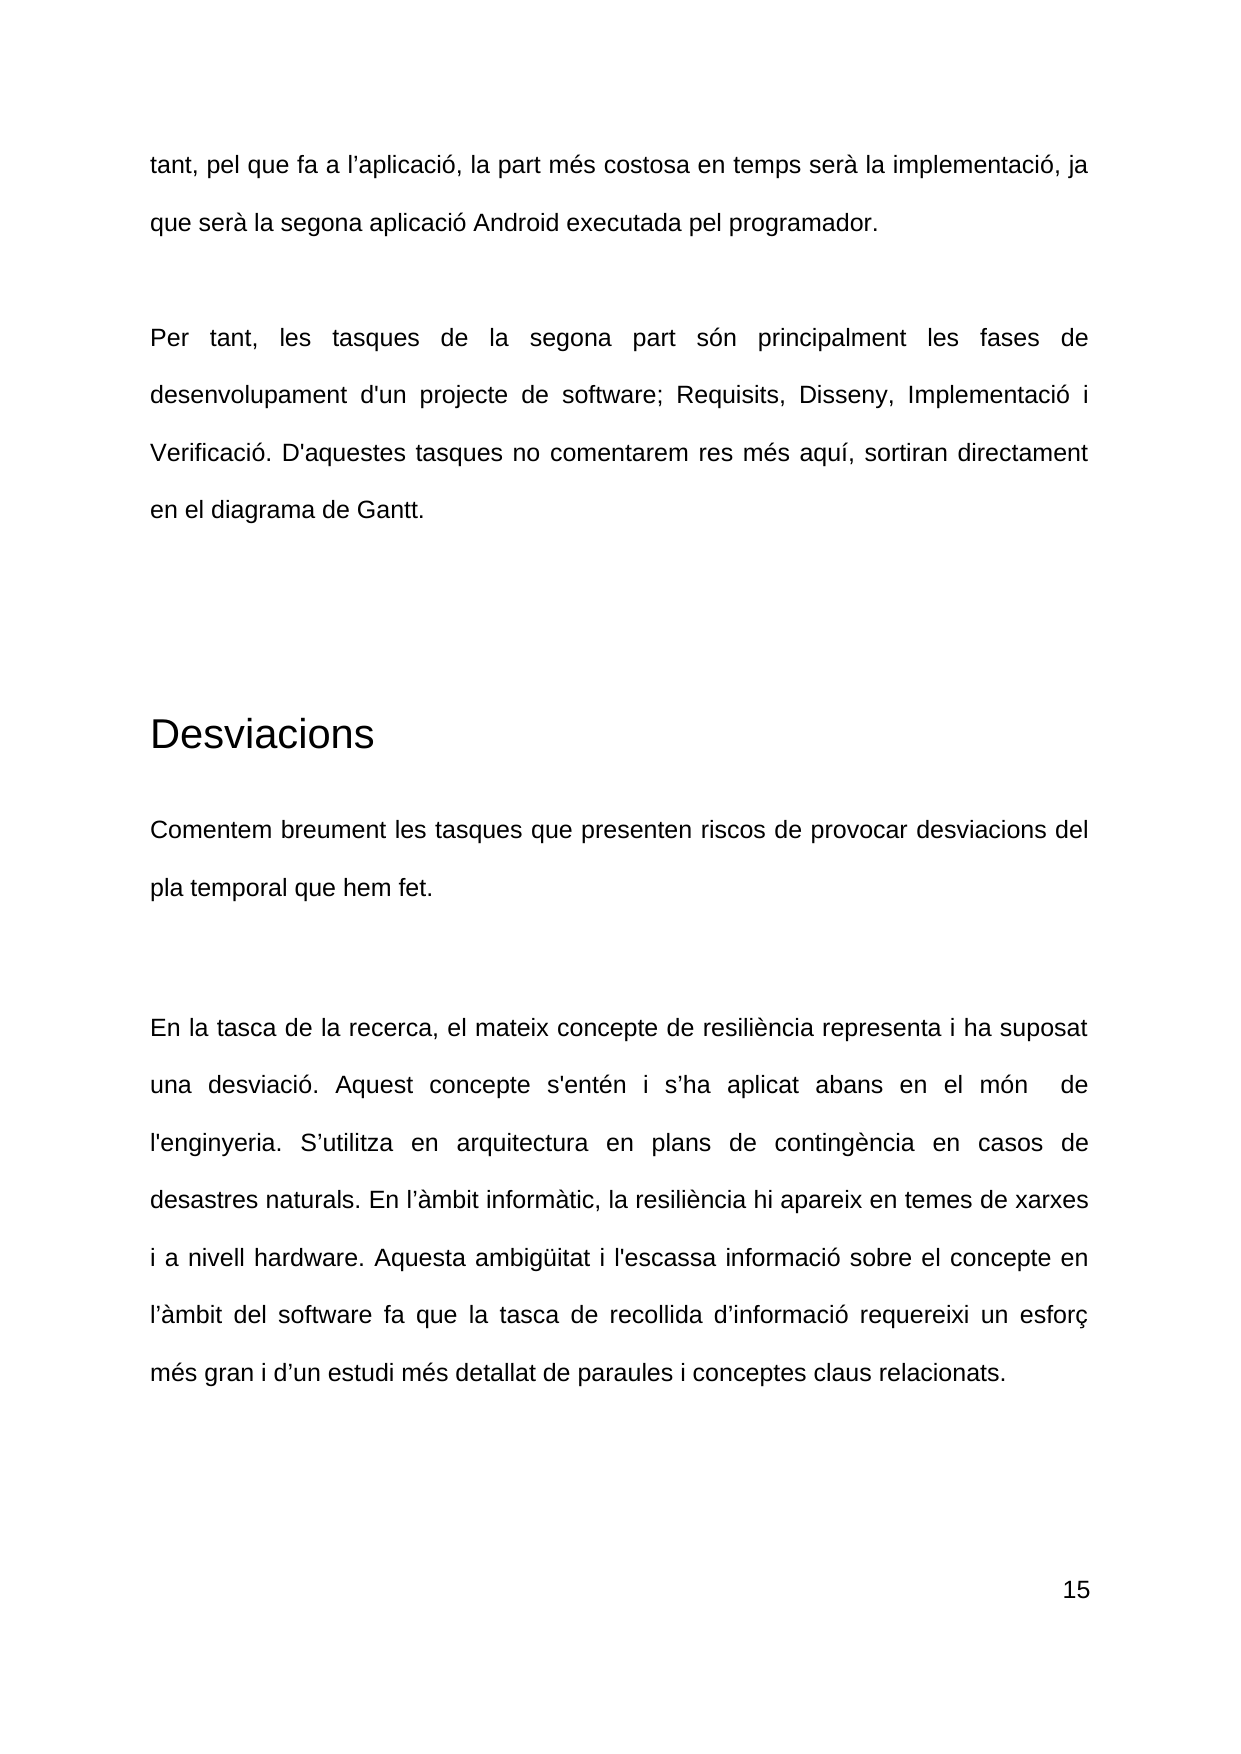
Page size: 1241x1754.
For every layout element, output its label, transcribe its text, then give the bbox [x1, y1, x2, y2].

subtitle Desviacions [150, 709, 1090, 757]
text Per tant, les tasques de la segona part són principalment les fases de desenvolupament d'un projecte de software; Requisits, Disseny, Implementació i Verificació. D'aquestes tasques no comentarem res més aquí, sortiran directament en el diagrama de Gantt. [150, 322, 1090, 524]
text Comentem breument les tasques que presenten riscos de provocar desviacions del pla temporal que hem fet. [150, 815, 1090, 901]
text En la tasca de la recerca, el mateix concepte de resiliència representa i ha suposat una desviació. Aquest concepte s'entén i s’ha aplicat abans en el món de l'enginyeria. S’utilitza en arquitectura en plans de contingència en casos de desastres naturals. En l’àmbit informàtic, la resiliència hi apareix en temes de xarxes i a nivell hardware. Aquesta ambigüitat i l'escassa informació sobre el concepte en l’àmbit del software fa que la tasca de recollida d’informació requereixi un esforç més gran i d’un estudi més detallat de paraules i conceptes claus relacionats. [150, 1013, 1090, 1386]
text tant, pel que fa a l’aplicació, la part més costosa en temps serà la implementació, ja que serà la segona aplicació Android executada pel programador. [150, 150, 1090, 236]
